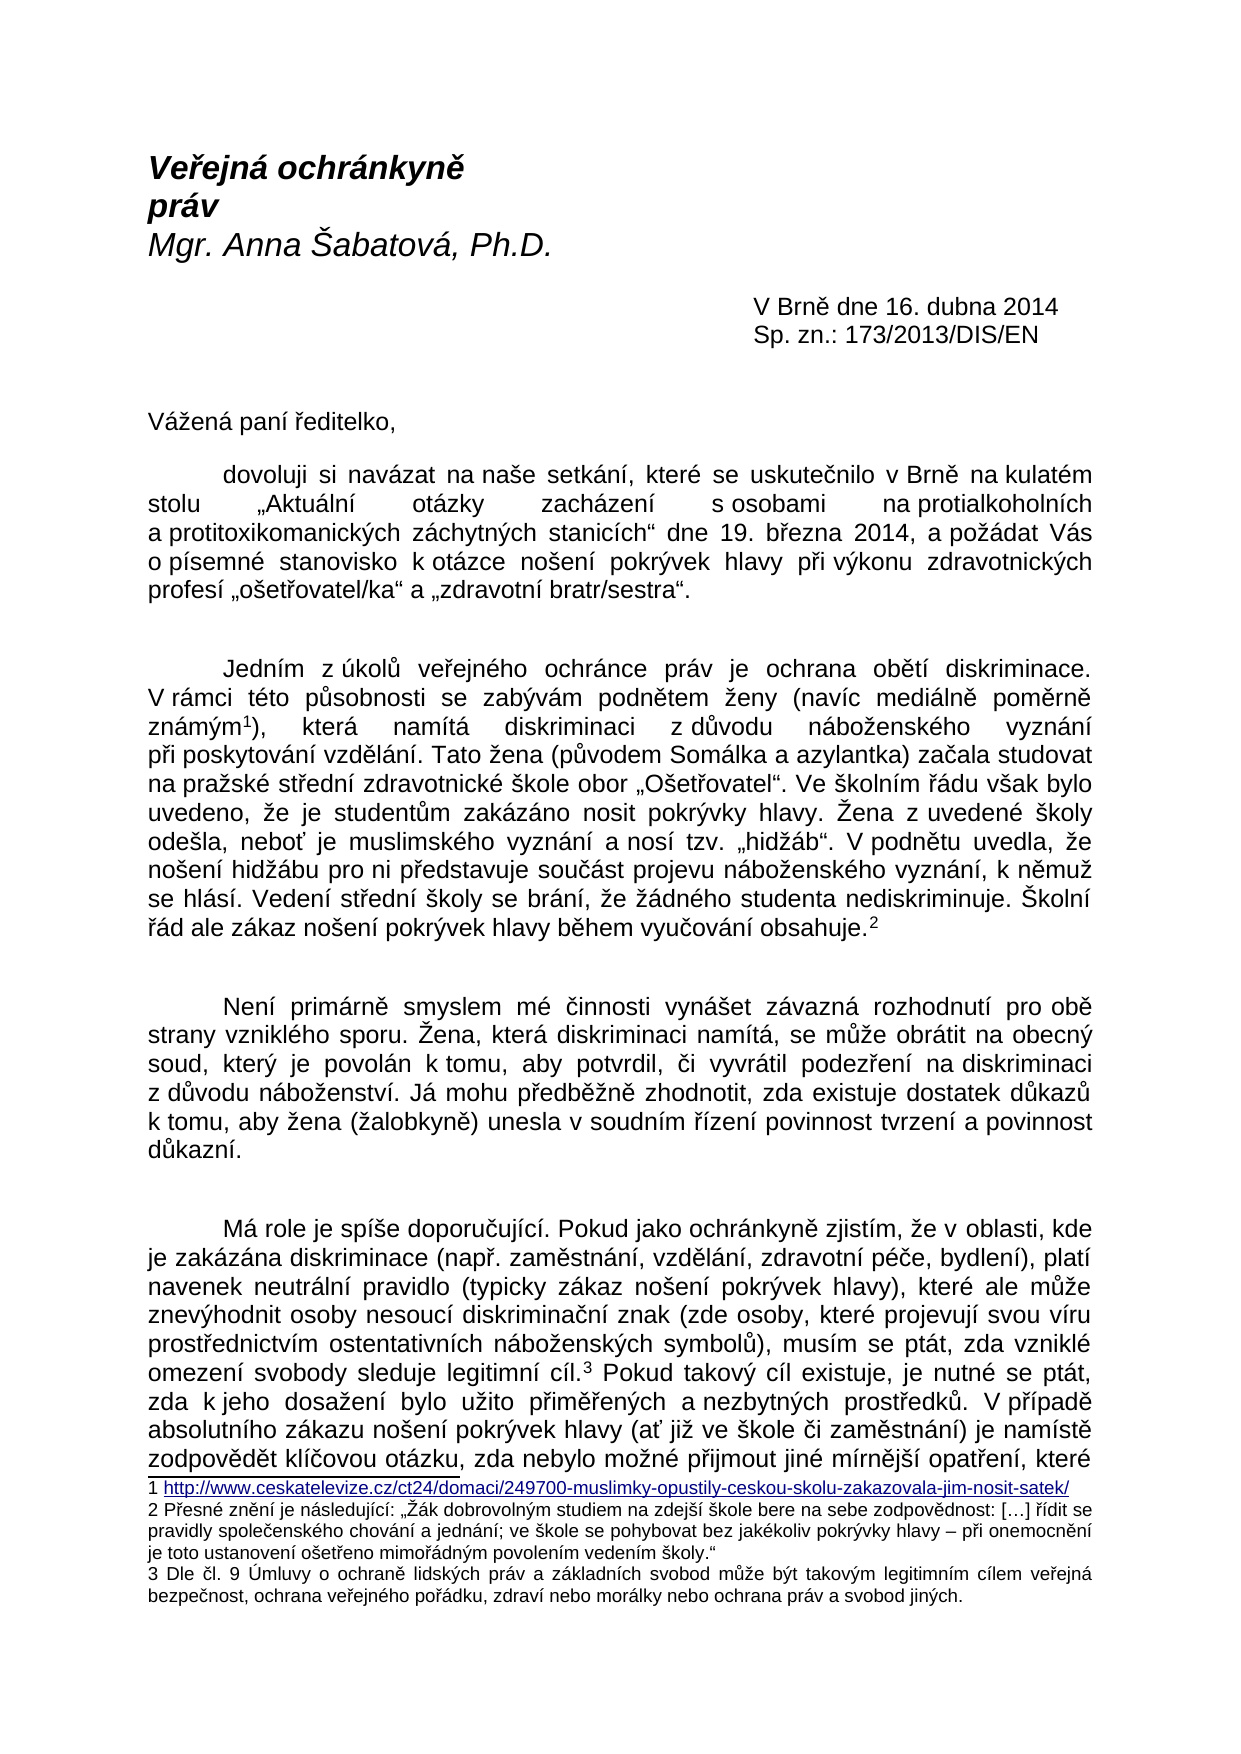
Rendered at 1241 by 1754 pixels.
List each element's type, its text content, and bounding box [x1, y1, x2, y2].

text http://www.ceskatelevize.cz/ct24/domaci/249700-muslimky-opustily-ceskou-skolu-zakazovala-jim-nosit-satek/ [148, 1477, 1092, 1498]
text Veřejná ochránkyně práv [148, 148, 546, 224]
text Vážená paní ředitelko, [148, 407, 1092, 436]
text Přesné znění je následující: „Žák dobrovolným studiem na zdejší škole bere na sebe zodpovědnost: […] řídit se pravidly společenského chování a jednání; ve škole se pohybovat bez jakékoliv pokrývky hlavy – při onemocnění je toto ustanovení ošetřeno mimořádným povolením vedením školy.“ [148, 1498, 1092, 1563]
text V Brně dne 16. dubna 2014 [753, 292, 1092, 321]
text Má role je spíše doporučující. Pokud jako ochránkyně zjistím, že v oblasti, kde je zakázána diskriminace (např. zaměstnání, vzdělání, zdravotní péče, bydlení), platí navenek neutrální pravidlo (typicky zákaz nošení pokrývek hlavy), které ale může znevýhodnit osoby nesoucí diskriminační znak (zde osoby, které projevují svou víru prostřednictvím ostentativních náboženských symbolů), musím se ptát, zda vzniklé omezení svobody sleduje legitimní cíl. Pokud takový cíl existuje, je nutné se ptát, zda k jeho dosažení bylo užito přiměřených a nezbytných prostředků. V případě absolutního zákazu nošení pokrývek hlavy (ať již ve škole či zaměstnání) je namístě zodpovědět klíčovou otázku, zda nebylo možné přijmout jiné mírnější opatření, které [148, 1214, 1092, 1473]
text Dle čl. 9 Úmluvy o ochraně lidských práv a základních svobod může být takovým legitimním cílem veřejná bezpečnost, ochrana veřejného pořádku, zdraví nebo morálky nebo ochrana práv a svobod jiných. [148, 1563, 1092, 1606]
text Jedním z úkolů veřejného ochránce práv je ochrana obětí diskriminace. V rámci této působnosti se zabývám podnětem ženy (navíc mediálně poměrně známým), která namítá diskriminaci z důvodu náboženského vyznání při poskytování vzdělání. Tato žena (původem Somálka a azylantka) začala studovat na pražské střední zdravotnické škole obor „Ošetřovatel“. Ve školním řádu však bylo uvedeno, že je studentům zakázáno nosit pokrývky hlavy. Žena z uvedené školy odešla, neboť je muslimského vyznání a nosí tzv. „hidžáb“. V podnětu uvedla, že nošení hidžábu pro ni představuje součást projevu náboženského vyznání, k němuž se hlásí. Vedení střední školy se brání, že žádného studenta nediskriminuje. Školní řád ale zákaz nošení pokrývek hlavy během vyučování obsahuje. [148, 654, 1092, 942]
text Sp. zn.: 173/2013/DIS/EN [753, 321, 1092, 349]
text Mgr. Anna Šabatová, Ph.D. [148, 224, 561, 263]
text dovoluji si navázat na naše setkání, které se uskutečnilo v Brně na kulatém stolu „Aktuální otázky zacházení s osobami na protialkoholních a protitoxikomanických záchytných stanicích“ dne 19. března 2014, a požádat Vás o písemné stanovisko k otázce nošení pokrývek hlavy při výkonu zdravotnických profesí „ošetřovatel/ka“ a „zdravotní bratr/sestra“. [148, 461, 1092, 604]
text Není primárně smyslem mé činnosti vynášet závazná rozhodnutí pro obě strany vzniklého sporu. Žena, která diskriminaci namítá, se může obrátit na obecný soud, který je povolán k tomu, aby potvrdil, či vyvrátil podezření na diskriminaci z důvodu náboženství. Já mohu předběžně zhodnotit, zda existuje dostatek důkazů k tomu, aby žena (žalobkyně) unesla v soudním řízení povinnost tvrzení a povinnost důkazní. [148, 992, 1092, 1164]
